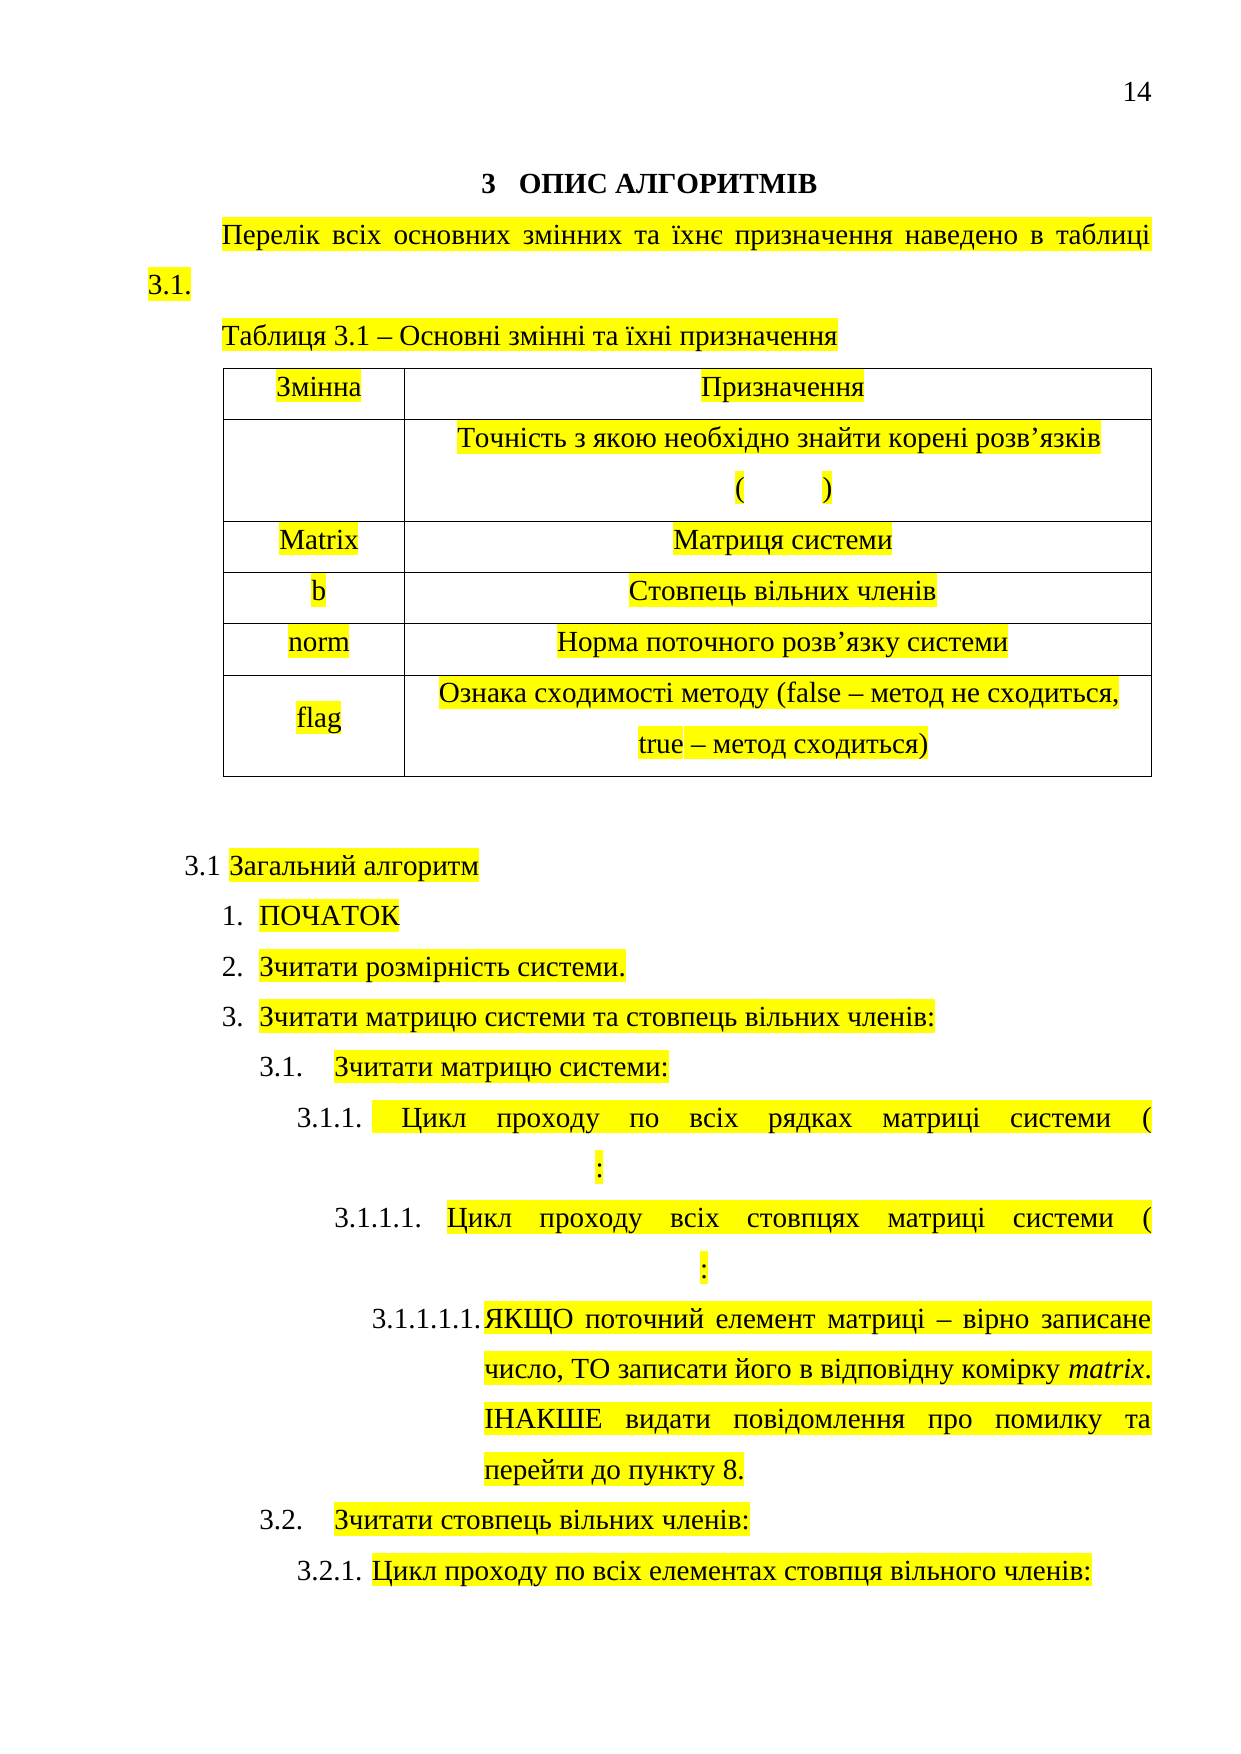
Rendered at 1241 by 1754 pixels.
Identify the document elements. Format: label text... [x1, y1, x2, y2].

list Зчитати стовпець вільних членів: [259, 1502, 1152, 1536]
table_cell Матриця системи [405, 522, 1151, 572]
subtitle Загальний алгоритм [184, 848, 1152, 882]
table_cell Точність з якою необхідно знайти корені розв’язків () [405, 420, 1151, 521]
table_cell Стовпець вільних членів [405, 573, 1151, 623]
text Перелік всіх основних змінних та їхнє призначення наведено в таблиці 3.1. [148, 217, 1152, 301]
table_cell b [224, 573, 404, 623]
list Зчитати матрицю системи та стовпець вільних членів: [222, 999, 1152, 1033]
table_header Призначення [405, 369, 1151, 419]
table_cell [224, 420, 404, 521]
list Цикл проходу по всіх елементах стовпця вільного членів: [297, 1553, 1152, 1586]
table_cell flag [224, 676, 404, 776]
table_cell Matrix [224, 522, 404, 572]
list Цикл проходу всіх стовпцях матриці системи (: [334, 1200, 1152, 1284]
text Таблиця 3.1 – Основні змінні та їхні призначення [148, 318, 1152, 351]
list Зчитати матрицю системи: [259, 1049, 1152, 1083]
subtitle Опис алгоритмів [147, 166, 1152, 199]
list Зчитати розмірність системи. [222, 949, 1152, 982]
list ЯКЩО поточний елемент матриці – вірно записане число, ТО записати його в відповідну комірку matrix. ІНАКШЕ видати повідомлення про помилку та перейти до пункту 8. [372, 1301, 1152, 1486]
list Цикл проходу по всіх рядках матриці системи (: [297, 1100, 1152, 1184]
table_cell Ознака сходимості методу (false – метод не сходиться, true – метод сходиться) [405, 676, 1151, 776]
table_header Змінна [224, 369, 404, 419]
table_cell norm [224, 624, 404, 674]
list ПОЧАТОК [222, 898, 1152, 932]
table_cell Норма поточного розв’язку системи [405, 624, 1151, 674]
